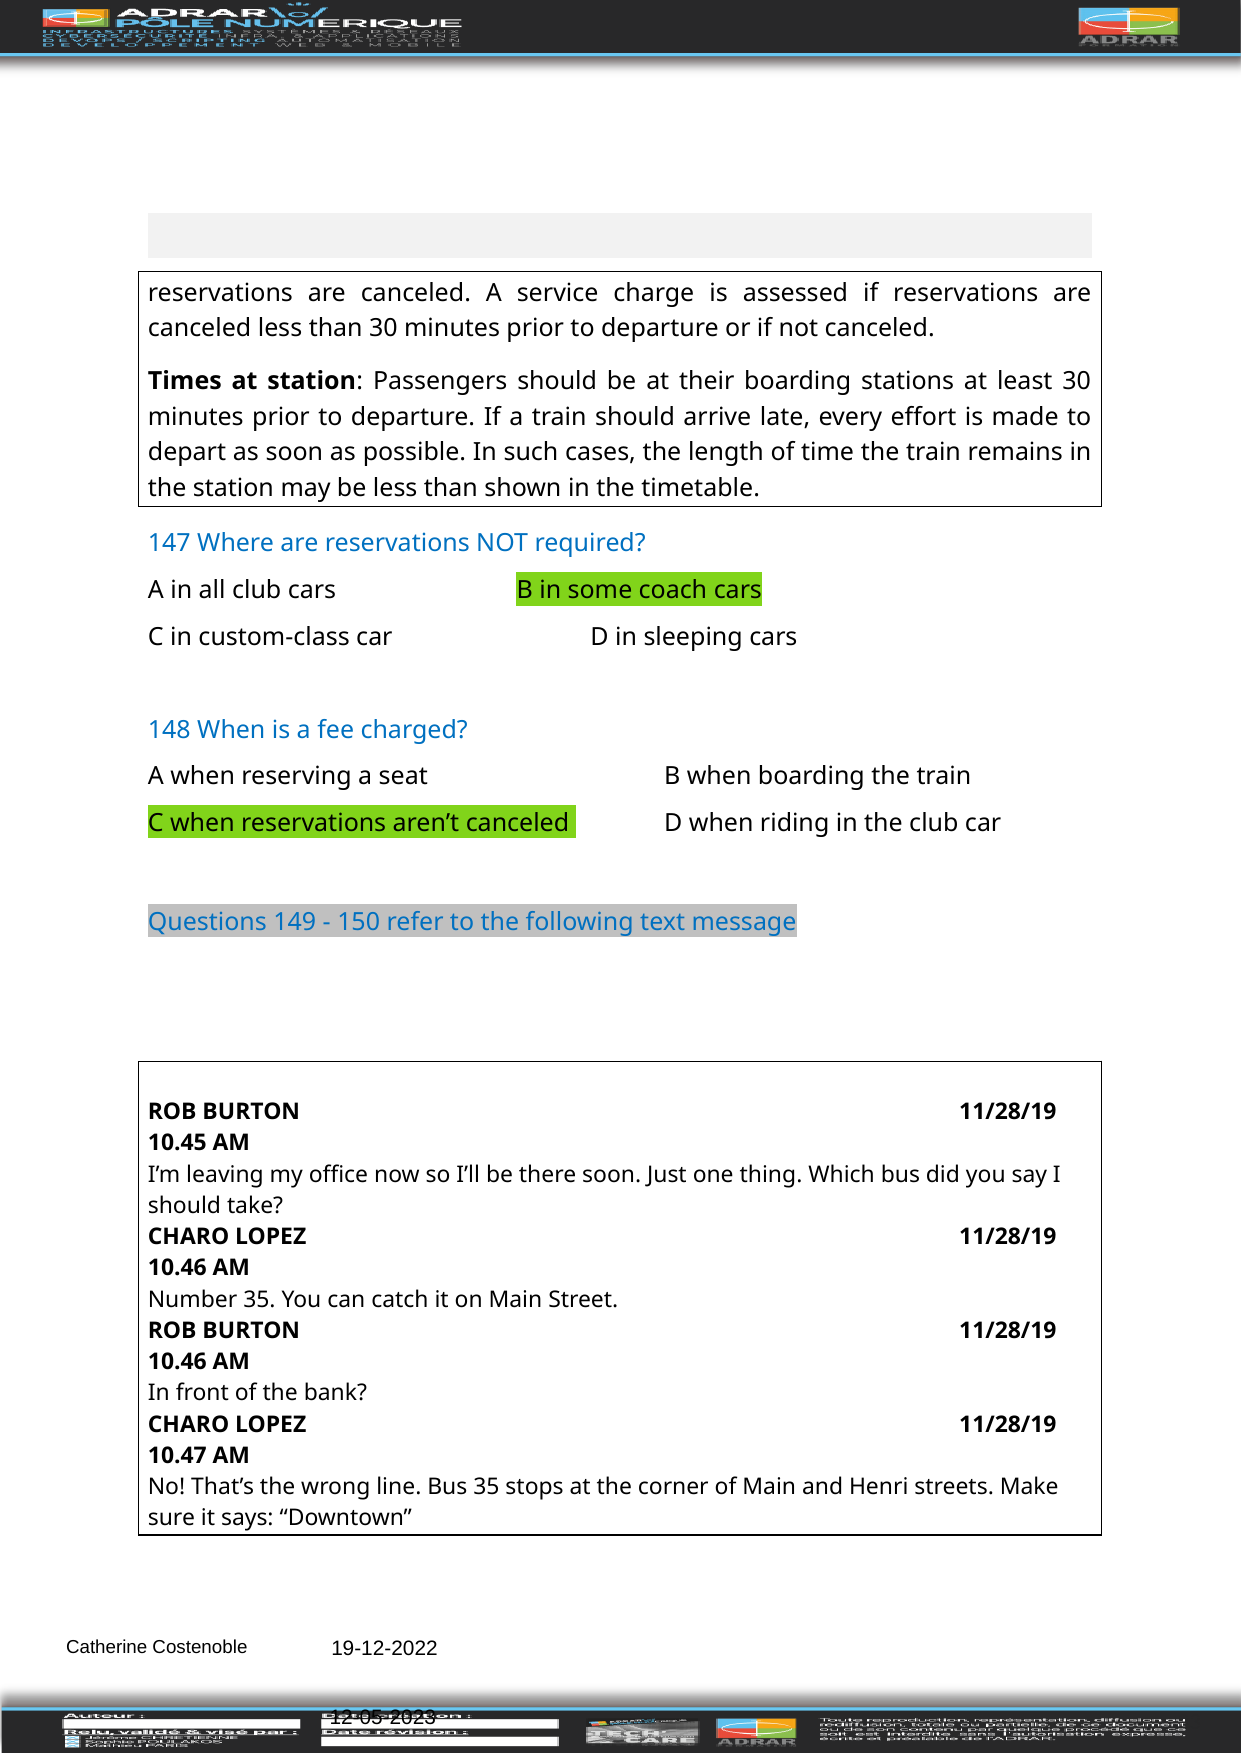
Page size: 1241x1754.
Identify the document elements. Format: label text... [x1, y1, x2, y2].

text reservations are canceled. A service charge is assessed if reservations are canceled less than 30 minutes prior to departure or if not canceled. [139, 272, 1101, 344]
text 147 Where are reservations NOT required? [148, 525, 1092, 559]
text C in custom-class car D in sleeping cars [148, 618, 1092, 652]
text Times at station: Passengers should be at their boarding stations at least 30 minutes prior to departure. If a train should arrive late, every effort is made to depart as soon as possible. In such cases, the length of time the train remains in the station may be less than shown in the timetable. [139, 359, 1101, 506]
text In front of the bank? [148, 1376, 1092, 1407]
text C when reservations aren’t canceled D when riding in the club car [148, 804, 1092, 838]
text ROB BURTON 11/28/19 10.45 AM [148, 1095, 1092, 1157]
text A in all club cars B in some coach cars [148, 572, 1092, 606]
text I’m leaving my office now so I’ll be there soon. Just one thing. Which bus did you say I should take? [148, 1157, 1092, 1220]
text ROB BURTON 11/28/19 10.46 AM [148, 1314, 1092, 1376]
text 148 When is a fee charged? [148, 711, 1092, 745]
text CHARO LOPEZ 11/28/19 10.46 AM [148, 1220, 1092, 1282]
text A when reserving a seat B when boarding the train [148, 758, 1092, 792]
text Questions 149 - 150 refer to the following text message [148, 903, 1092, 937]
text Number 35. You can catch it on Main Street. [148, 1282, 1092, 1314]
text CHARO LOPEZ 11/28/19 10.47 AM [148, 1407, 1092, 1467]
text No! That’s the wrong line. Bus 35 stops at the corner of Main and Henri streets. Make sure it says: “Downtown” [139, 1467, 1101, 1534]
picture [1, 1742, 1241, 1753]
picture [0, 0, 1241, 10]
